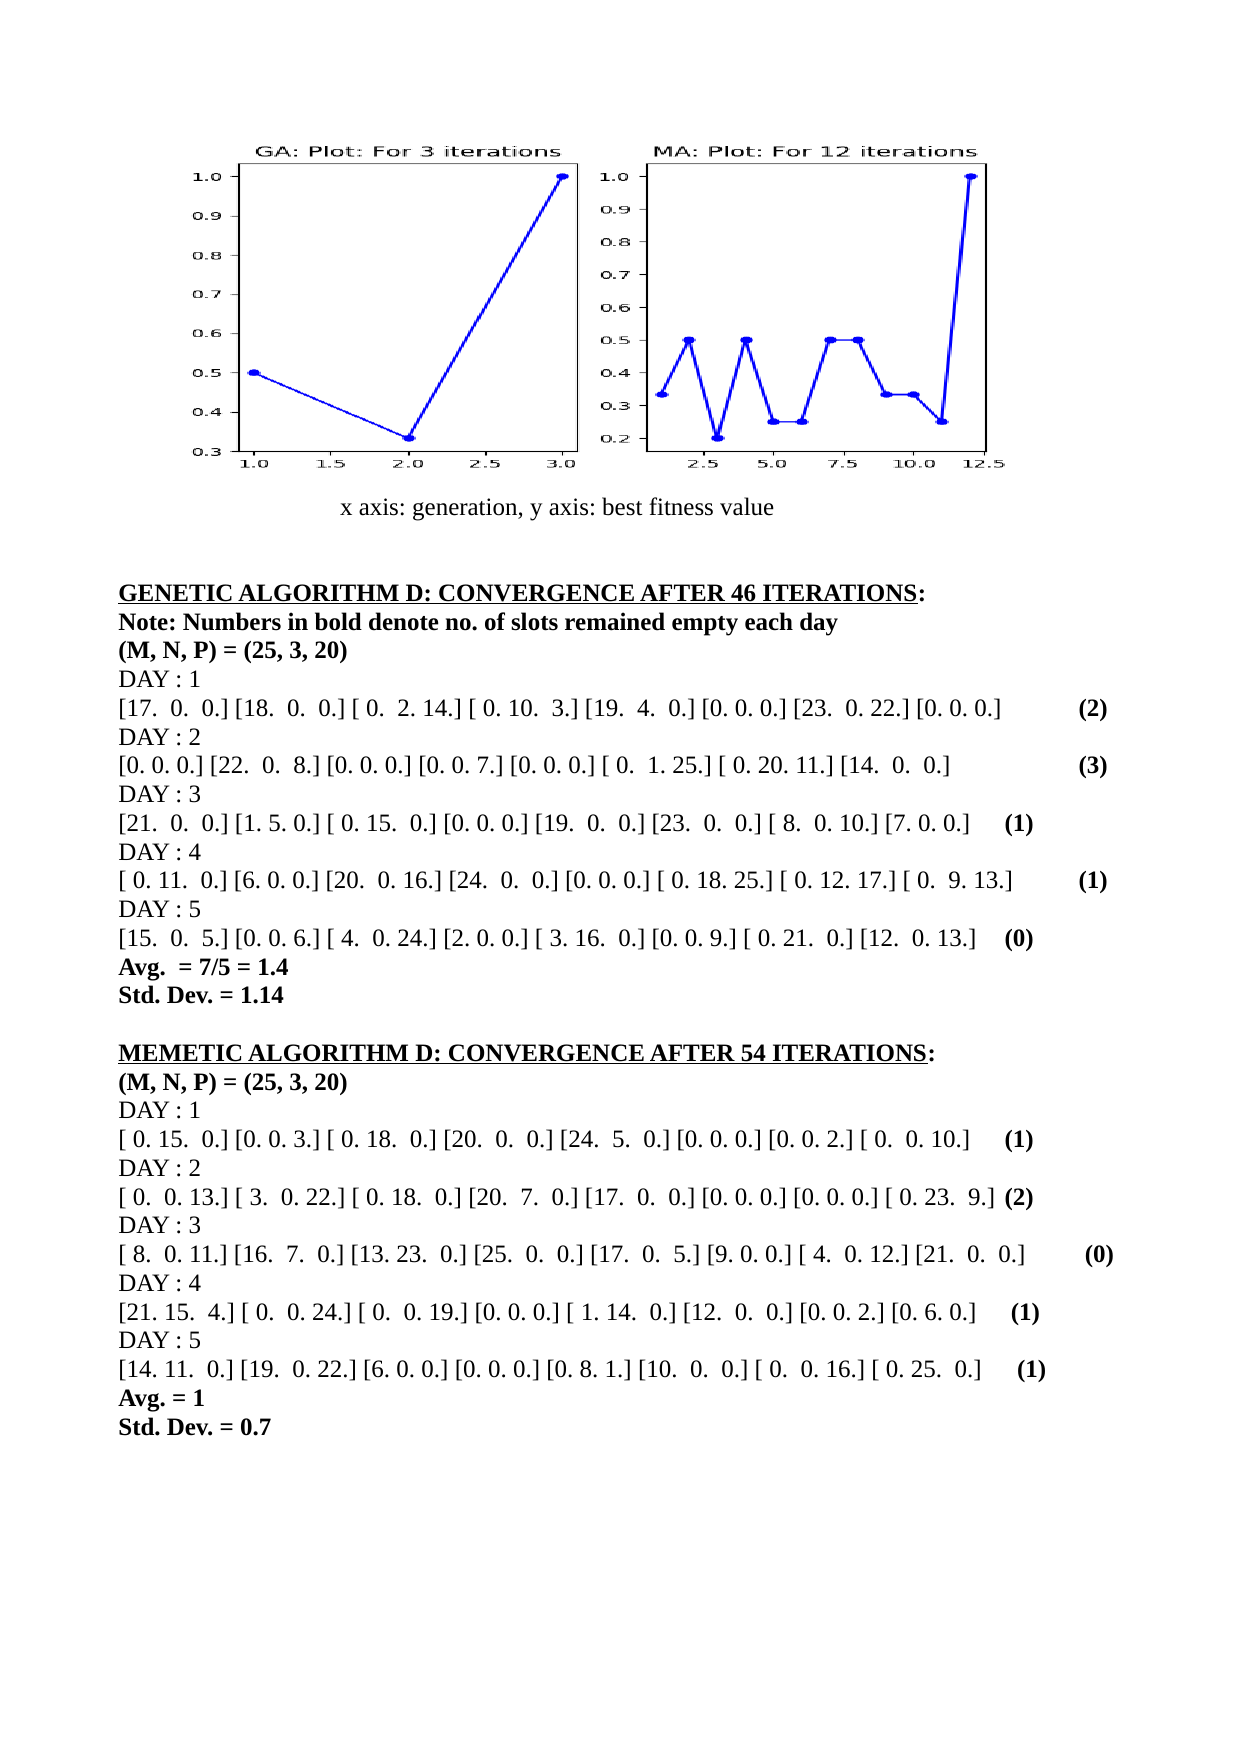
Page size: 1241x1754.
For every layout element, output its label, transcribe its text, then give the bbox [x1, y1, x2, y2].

text [21. 0. 0.] [1. 5. 0.] [ 0. 15. 0.] [0. 0. 0.] [19. 0. 0.] [23. 0. 0.] [ 8. 0. 10.] [7. 0. 0.] (1) [118, 808, 1122, 837]
text (M, N, P) = (25, 3, 20) [118, 1067, 1122, 1095]
text Note: Numbers in bold denote no. of slots remained empty each day [118, 607, 1122, 635]
text DAY : 1 [118, 1095, 1122, 1124]
text DAY : 4 [118, 837, 1122, 865]
text [ 0. 0. 13.] [ 3. 0. 22.] [ 0. 18. 0.] [20. 7. 0.] [17. 0. 0.] [0. 0. 0.] [0. 0. 0.] [ 0. 23. 9.] (2) [118, 1182, 1122, 1210]
text Std. Dev. = 1.14 [118, 980, 1122, 1009]
text [ 0. 11. 0.] [6. 0. 0.] [20. 0. 16.] [24. 0. 0.] [0. 0. 0.] [ 0. 18. 25.] [ 0. 12. 17.] [ 0. 9. 13.] (1) [118, 865, 1122, 894]
text DAY : 5 [118, 894, 1122, 923]
picture [118, 118, 1082, 492]
text Std. Dev. = 0.7 [118, 1412, 1122, 1440]
text [17. 0. 0.] [18. 0. 0.] [ 0. 2. 14.] [ 0. 10. 3.] [19. 4. 0.] [0. 0. 0.] [23. 0. 22.] [0. 0. 0.] (2) [118, 693, 1122, 722]
text DAY : 5 [118, 1325, 1122, 1354]
text MEMETIC ALGORITHM D: CONVERGENCE AFTER 54 ITERATIONS: [118, 1038, 1122, 1067]
text [0. 0. 0.] [22. 0. 8.] [0. 0. 0.] [0. 0. 7.] [0. 0. 0.] [ 0. 1. 25.] [ 0. 20. 11.] [14. 0. 0.] (3) [118, 750, 1122, 779]
text [14. 11. 0.] [19. 0. 22.] [6. 0. 0.] [0. 0. 0.] [0. 8. 1.] [10. 0. 0.] [ 0. 0. 16.] [ 0. 25. 0.] (1) [118, 1354, 1122, 1383]
text [21. 15. 4.] [ 0. 0. 24.] [ 0. 0. 19.] [0. 0. 0.] [ 1. 14. 0.] [12. 0. 0.] [0. 0. 2.] [0. 6. 0.] (1) [118, 1297, 1122, 1325]
text [15. 0. 5.] [0. 0. 6.] [ 4. 0. 24.] [2. 0. 0.] [ 3. 16. 0.] [0. 0. 9.] [ 0. 21. 0.] [12. 0. 13.] (0) [118, 923, 1122, 952]
text [ 0. 15. 0.] [0. 0. 3.] [ 0. 18. 0.] [20. 0. 0.] [24. 5. 0.] [0. 0. 0.] [0. 0. 2.] [ 0. 0. 10.] (1) [118, 1124, 1122, 1153]
text DAY : 1 [118, 664, 1122, 693]
text Avg. = 1 [118, 1383, 1122, 1412]
text DAY : 4 [118, 1268, 1122, 1297]
text GENETIC ALGORITHM D: CONVERGENCE AFTER 46 ITERATIONS: [118, 578, 1122, 607]
text DAY : 2 [118, 722, 1122, 750]
text (M, N, P) = (25, 3, 20) [118, 635, 1122, 664]
text Avg. = 7/5 = 1.4 [118, 952, 1122, 980]
text [ 8. 0. 11.] [16. 7. 0.] [13. 23. 0.] [25. 0. 0.] [17. 0. 5.] [9. 0. 0.] [ 4. 0. 12.] [21. 0. 0.] (0) [118, 1239, 1122, 1268]
text x axis: generation, y axis: best fitness value [118, 492, 1122, 520]
text DAY : 3 [118, 1210, 1122, 1239]
text DAY : 2 [118, 1153, 1122, 1182]
text DAY : 3 [118, 779, 1122, 808]
